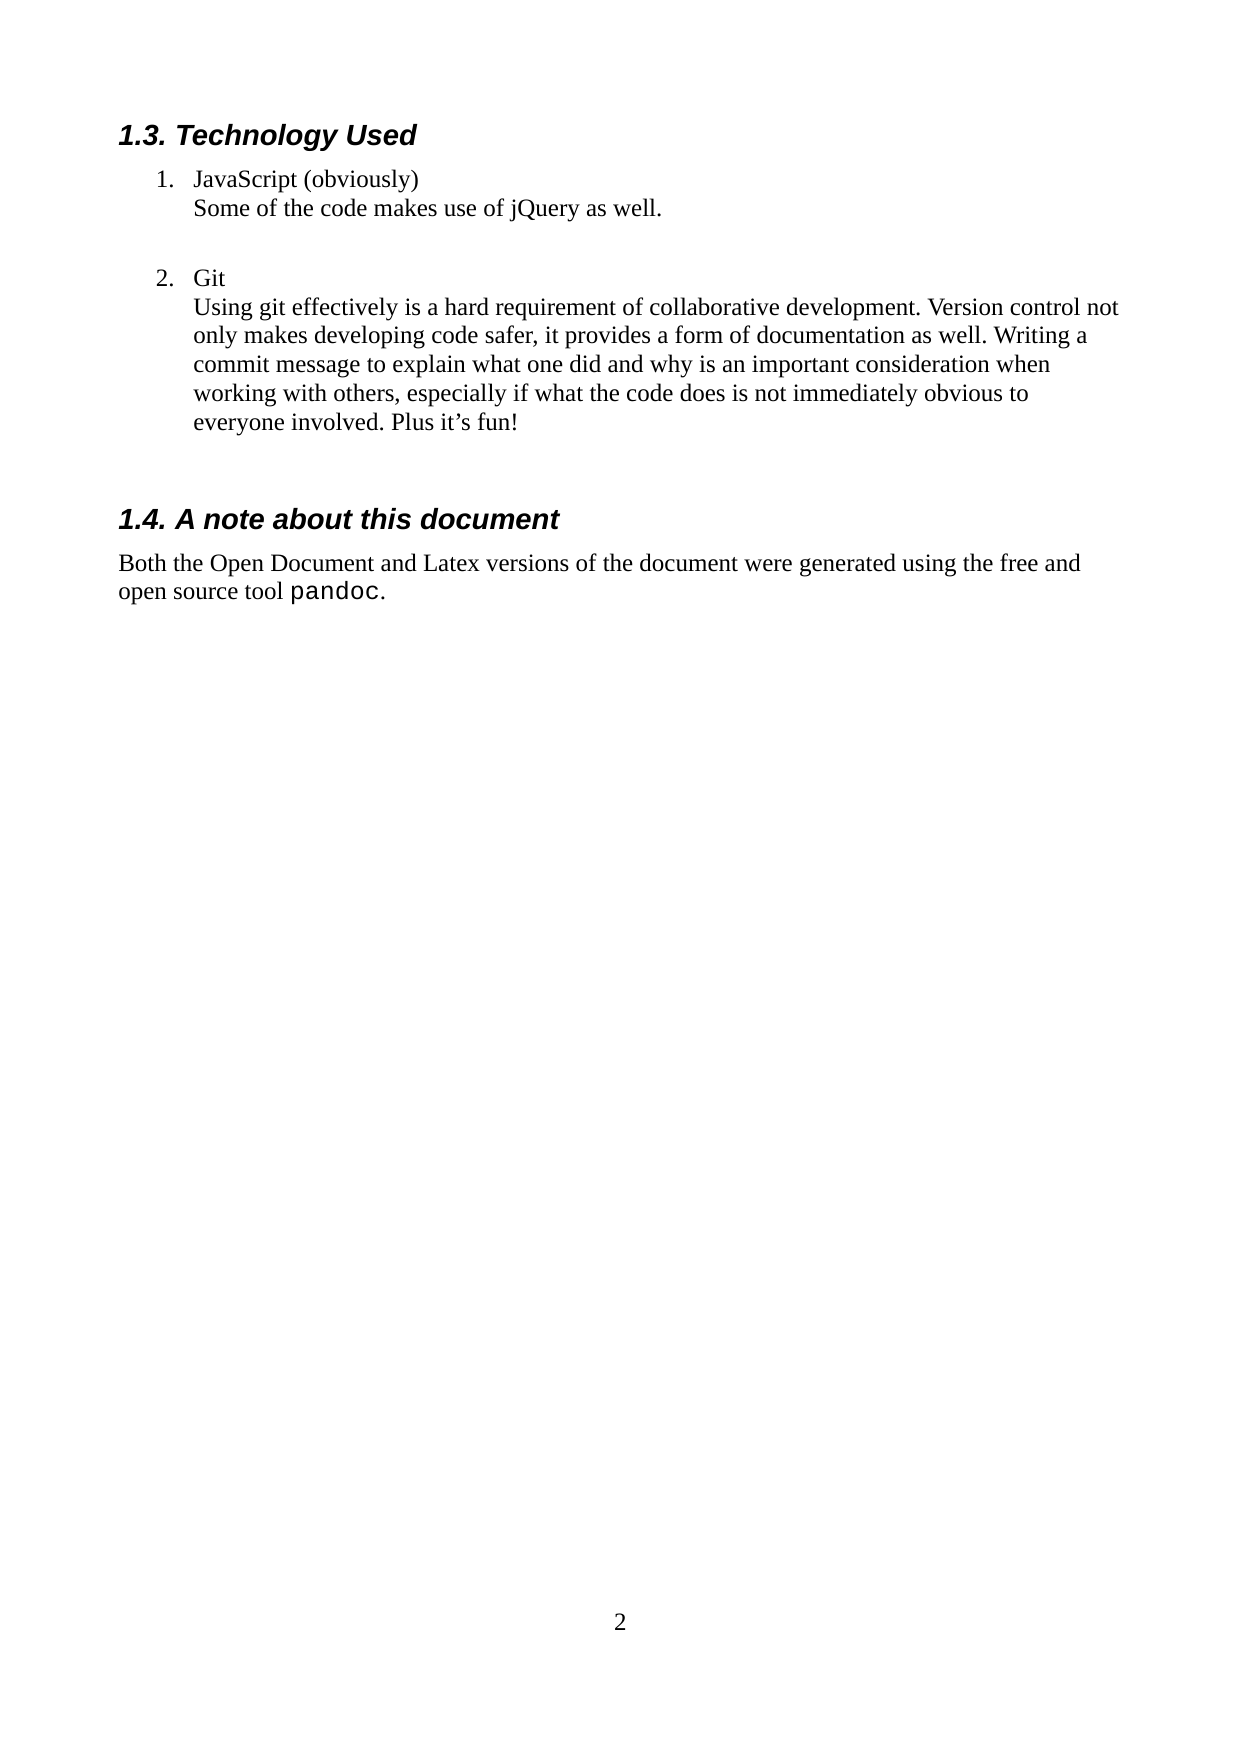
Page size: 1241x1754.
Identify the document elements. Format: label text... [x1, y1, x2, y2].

list JavaScript (obviously) Some of the code makes use of jQuery as well. [156, 164, 1122, 250]
list Git Using git effectively is a hard requirement of collaborative development. Version control not only makes developing code safer, it provides a form of documentation as well. Writing a commit message to explain what one did and why is an important consideration when working with others, especially if what the code does is not immediately obvious to everyone involved. Plus it’s fun! [156, 263, 1122, 464]
subtitle A note about this document [118, 502, 1122, 535]
text Both the Open Document and Latex versions of the document were generated using the free and open source tool pandoc. [118, 548, 1122, 636]
subtitle Technology Used [118, 118, 1122, 152]
